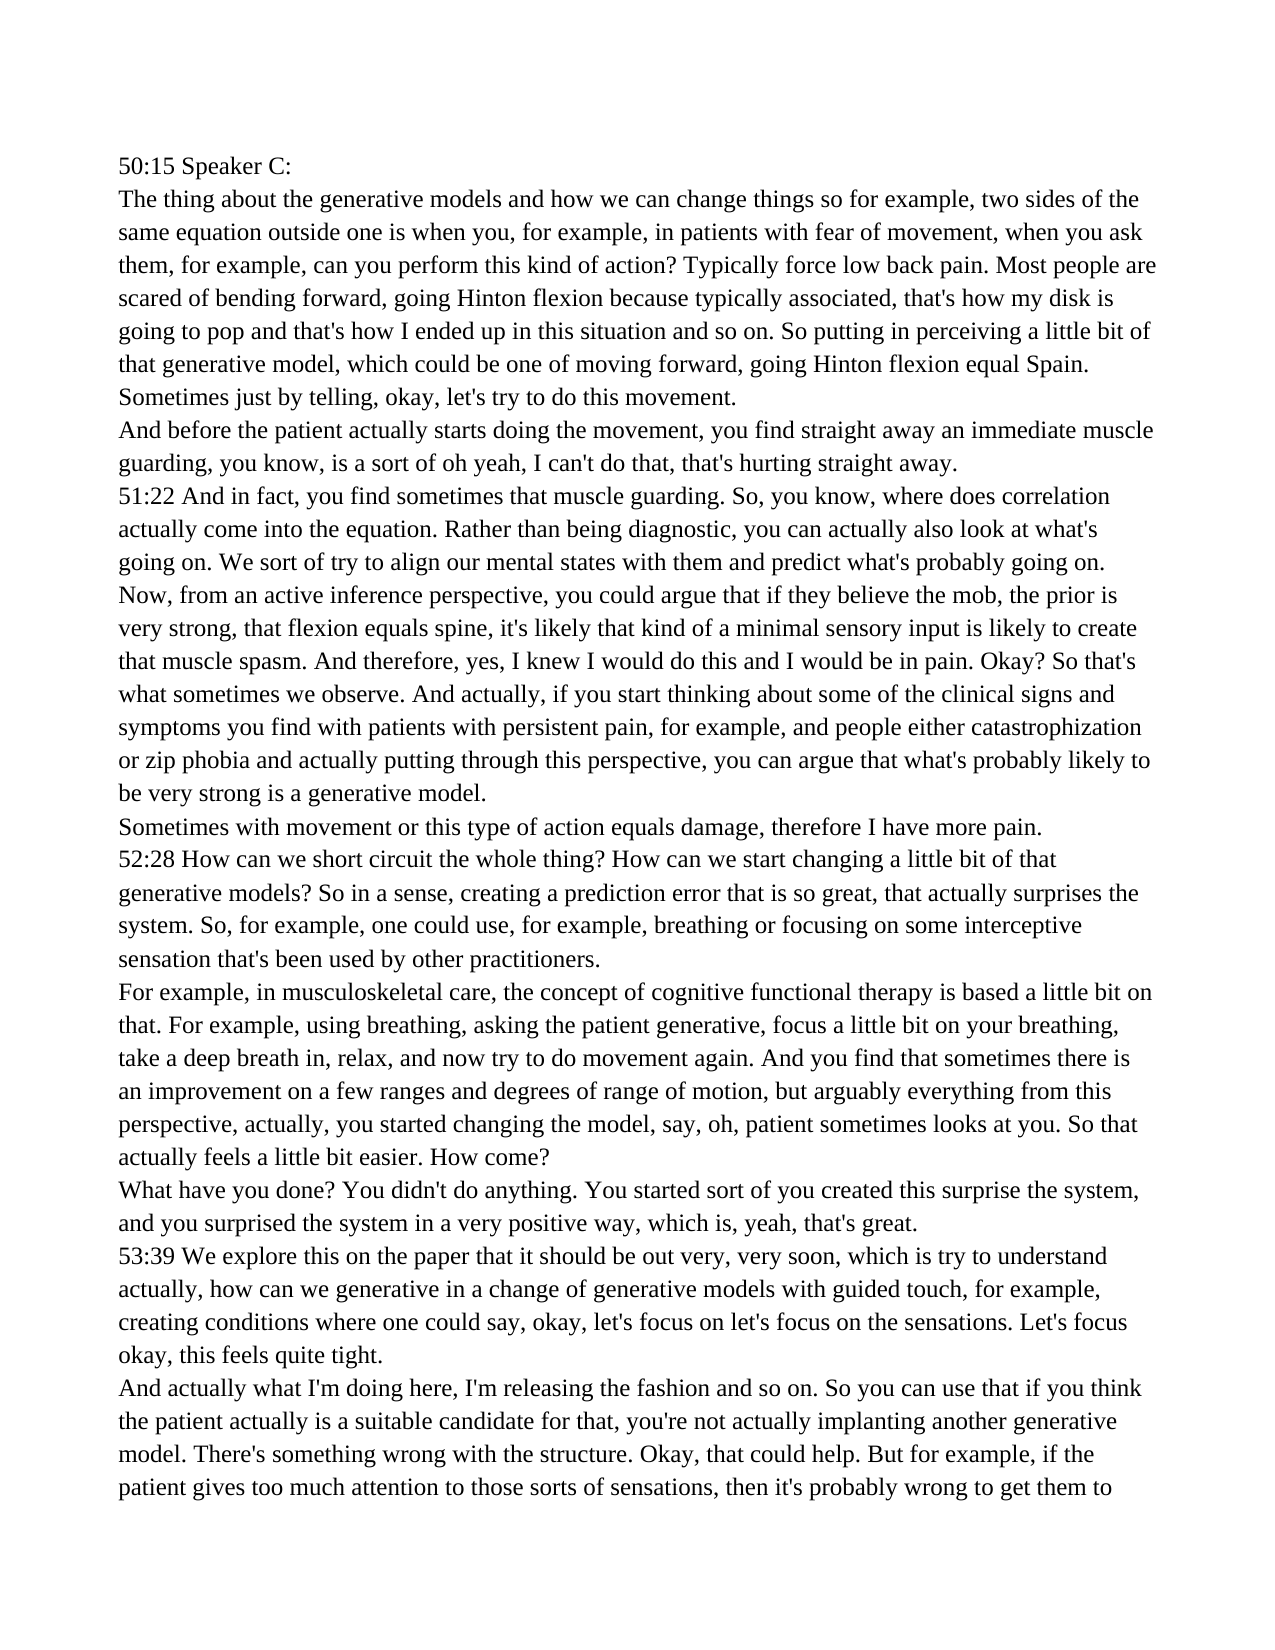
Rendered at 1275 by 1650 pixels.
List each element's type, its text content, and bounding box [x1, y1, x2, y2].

text Now, from an active inference perspective, you could argue that if they believe the mob, the prior is very strong, that flexion equals spine, it's likely that kind of a minimal sensory input is likely to create that muscle spasm. And therefore, yes, I knew I would do this and I would be in pain. Okay? So that's what sometimes we observe. And actually, if you start thinking about some of the clinical signs and symptoms you find with patients with persistent pain, for example, and people either catastrophization or zip phobia and actually putting through this perspective, you can argue that what's probably likely to be very strong is a generative model. [118, 580, 1157, 807]
text And actually what I'm doing here, I'm releasing the fashion and so on. So you can use that if you think the patient actually is a suitable candidate for that, you're not actually implanting another generative model. There's something wrong with the structure. Okay, that could help. But for example, if the patient gives too much attention to those sorts of sensations, then it's probably wrong to get them to [118, 1373, 1157, 1501]
text 51:22 And in fact, you find sometimes that muscle guarding. So, you know, where does correlation actually come into the equation. Rather than being diagnostic, you can actually also look at what's going on. We sort of try to align our mental states with them and predict what's probably going on. [118, 481, 1157, 576]
text 50:15 Speaker C: [118, 151, 1157, 180]
text And before the patient actually starts doing the movement, you find straight away an immediate muscle guarding, you know, is a sort of oh yeah, I can't do that, that's hurting straight away. [118, 415, 1157, 477]
text The thing about the generative models and how we can change things so for example, two sides of the same equation outside one is when you, for example, in patients with fear of movement, when you ask them, for example, can you perform this kind of action? Typically force low back pain. Most people are scared of bending forward, going Hinton flexion because typically associated, that's how my disk is going to pop and that's how I ended up in this situation and so on. So putting in perceiving a little bit of that generative model, which could be one of moving forward, going Hinton flexion equal Spain. Sometimes just by telling, okay, let's try to do this movement. [118, 184, 1157, 411]
text 53:39 We explore this on the paper that it should be out very, very soon, which is try to understand actually, how can we generative in a change of generative models with guided touch, for example, creating conditions where one could say, okay, let's focus on let's focus on the sensations. Let's focus okay, this feels quite tight. [118, 1241, 1157, 1369]
text 52:28 How can we short circuit the whole thing? How can we start changing a little bit of that generative models? So in a sense, creating a prediction error that is so great, that actually surprises the system. So, for example, one could use, for example, breathing or focusing on some interceptive sensation that's been used by other practitioners. [118, 844, 1157, 972]
text For example, in musculoskeletal care, the concept of cognitive functional therapy is based a little bit on that. For example, using breathing, asking the patient generative, focus a little bit on your breathing, take a deep breath in, relax, and now try to do movement again. And you find that sometimes there is an improvement on a few ranges and degrees of range of motion, but arguably everything from this perspective, actually, you started changing the model, say, oh, patient sometimes looks at you. So that actually feels a little bit easier. How come? [118, 977, 1157, 1171]
text What have you done? You didn't do anything. You started sort of you created this surprise the system, and you surprised the system in a very positive way, which is, yeah, that's great. [118, 1175, 1157, 1237]
text Sometimes with movement or this type of action equals damage, therefore I have more pain. [118, 812, 1157, 840]
